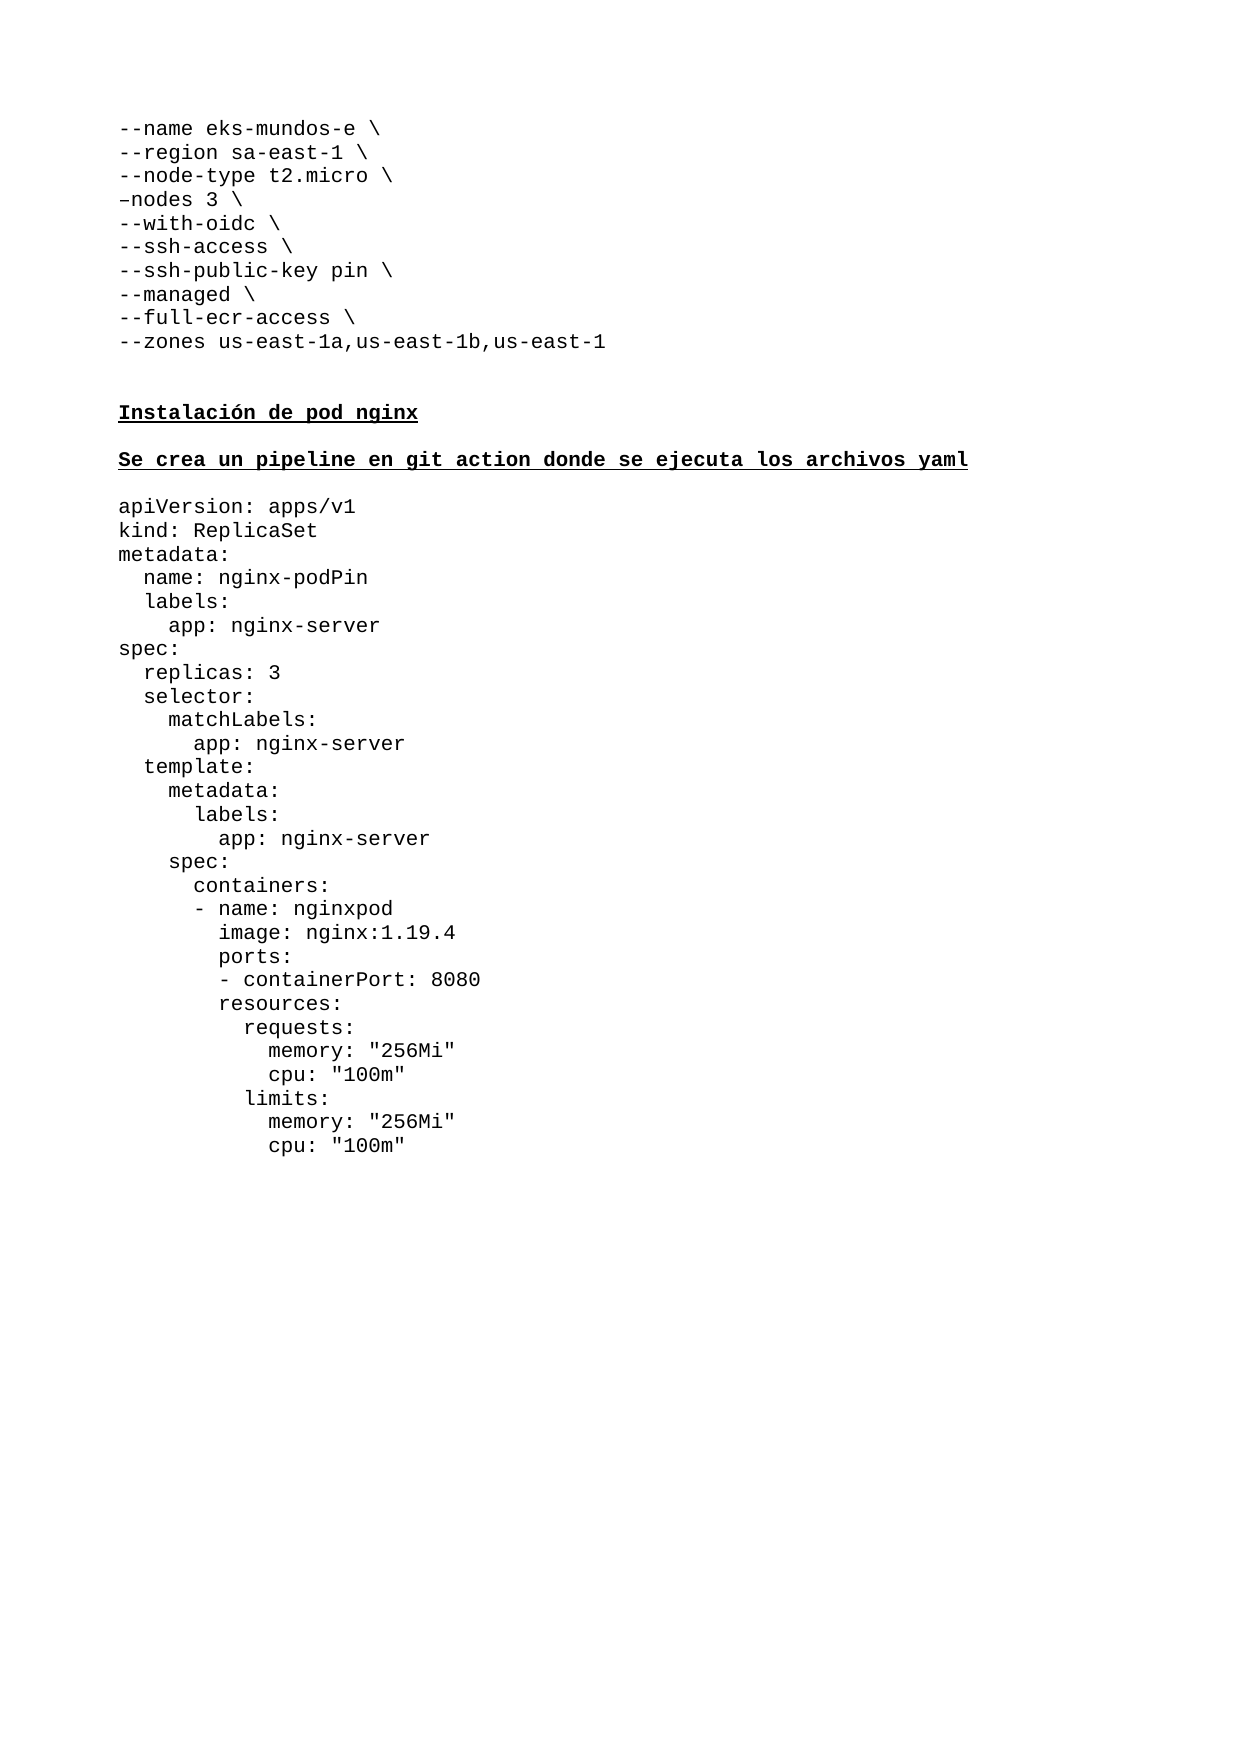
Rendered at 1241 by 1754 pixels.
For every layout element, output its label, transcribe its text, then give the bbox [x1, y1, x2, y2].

text requests: [118, 1017, 1122, 1040]
text selector: [118, 686, 1122, 709]
text --region sa-east-1 \ [118, 142, 1122, 165]
text resources: [118, 993, 1122, 1017]
text metadata: [118, 780, 1122, 804]
text --managed \ [118, 284, 1122, 307]
text --zones us-east-1a,us-east-1b,us-east-1 [118, 331, 1122, 354]
text template: [118, 757, 1122, 780]
text –nodes 3 \ [118, 189, 1122, 213]
text cpu: "100m" [118, 1135, 1122, 1158]
text --name eks-mundos-e \ [118, 118, 1122, 142]
text labels: [118, 591, 1122, 615]
text apiVersion: apps/v1 [118, 496, 1122, 520]
text metadata: [118, 544, 1122, 567]
text replicas: 3 [118, 662, 1122, 686]
text app: nginx-server [118, 733, 1122, 757]
text memory: "256Mi" [118, 1111, 1122, 1135]
text image: nginx:1.19.4 [118, 922, 1122, 946]
text spec: [118, 851, 1122, 875]
text - name: nginxpod [118, 898, 1122, 922]
text cpu: "100m" [118, 1064, 1122, 1088]
text containers: [118, 875, 1122, 898]
text name: nginx-podPin [118, 567, 1122, 591]
text - containerPort: 8080 [118, 969, 1122, 993]
text app: nginx-server [118, 615, 1122, 638]
text app: nginx-server [118, 827, 1122, 851]
text --full-ecr-access \ [118, 307, 1122, 331]
text --with-oidc \ [118, 213, 1122, 236]
text spec: [118, 638, 1122, 662]
text --node-type t2.micro \ [118, 165, 1122, 189]
text labels: [118, 804, 1122, 827]
text memory: "256Mi" [118, 1040, 1122, 1064]
text --ssh-public-key pin \ [118, 260, 1122, 284]
text --ssh-access \ [118, 236, 1122, 260]
text limits: [118, 1088, 1122, 1111]
text ports: [118, 946, 1122, 969]
text matchLabels: [118, 709, 1122, 733]
text Se crea un pipeline en git action donde se ejecuta los archivos yaml [118, 449, 1122, 473]
text Instalación de pod nginx [118, 402, 1122, 426]
text kind: ReplicaSet [118, 520, 1122, 544]
